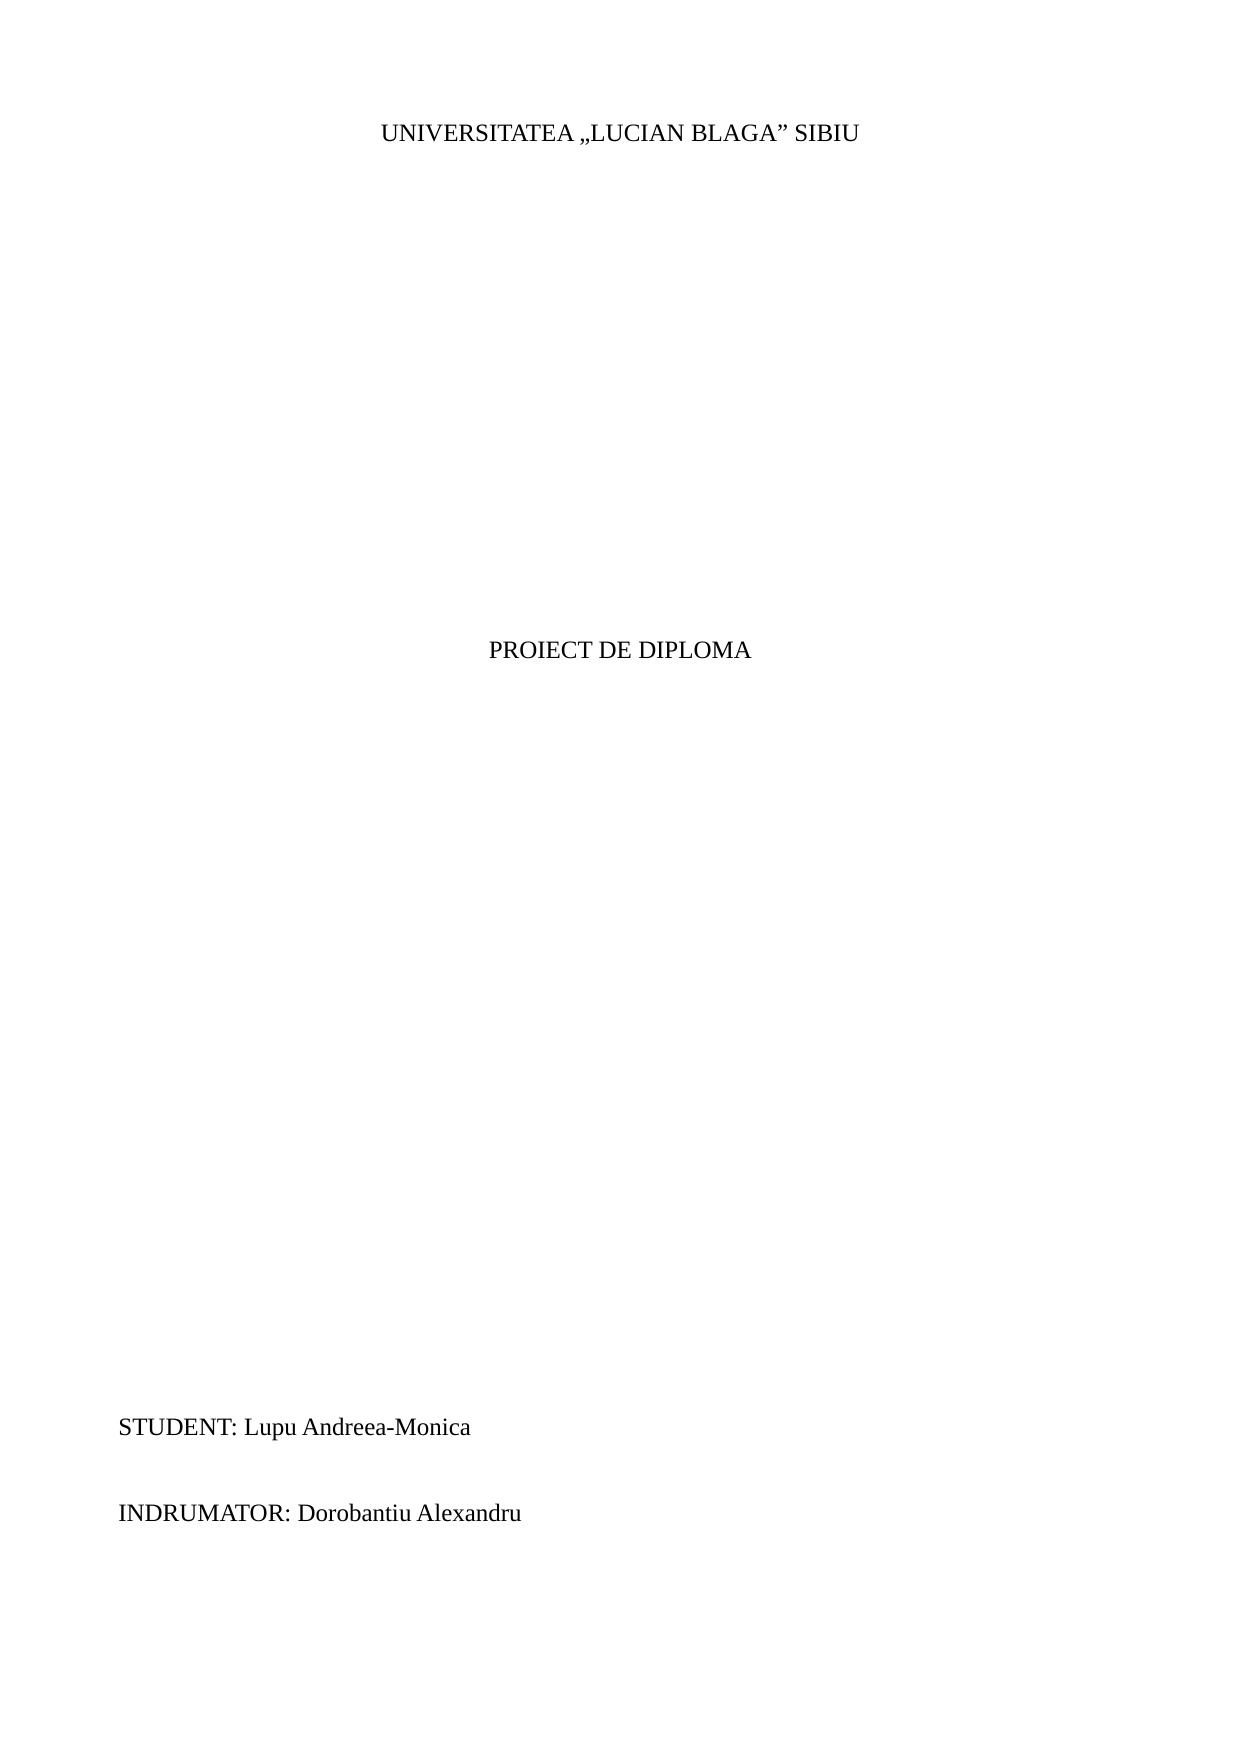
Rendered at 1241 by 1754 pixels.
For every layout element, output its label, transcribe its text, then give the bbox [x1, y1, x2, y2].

text PROIECT DE DIPLOMA [118, 636, 1122, 664]
text UNIVERSITATEA „LUCIAN BLAGA” SIBIU [118, 118, 1122, 147]
text STUDENT: Lupu Andreea-Monica [118, 1412, 1122, 1441]
text INDRUMATOR: Dorobantiu Alexandru [118, 1498, 1122, 1527]
